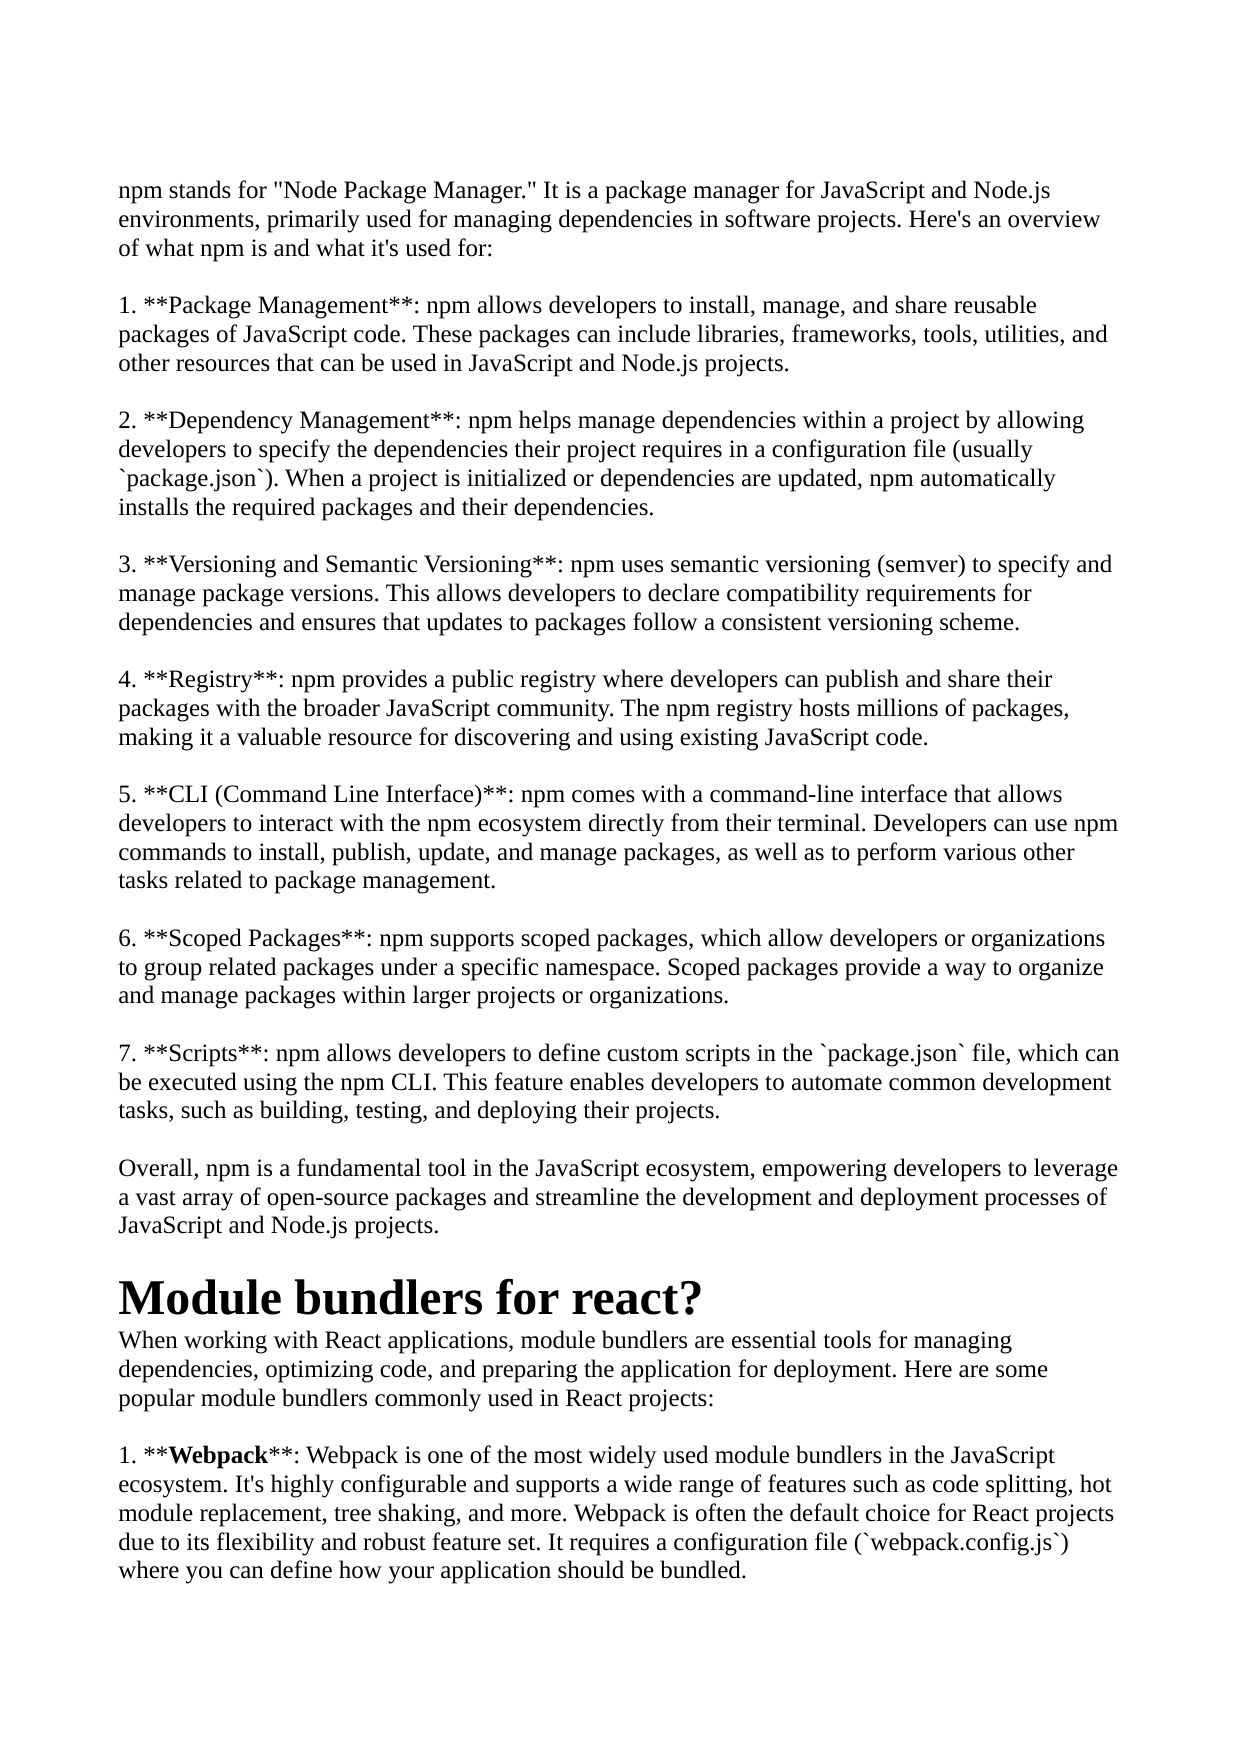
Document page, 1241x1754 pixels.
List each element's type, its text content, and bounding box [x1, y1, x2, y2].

text Overall, npm is a fundamental tool in the JavaScript ecosystem, empowering developers to leverage a vast array of open-source packages and streamline the development and deployment processes of JavaScript and Node.js projects. [118, 1153, 1122, 1239]
text 3. **Versioning and Semantic Versioning**: npm uses semantic versioning (semver) to specify and manage package versions. This allows developers to declare compatibility requirements for dependencies and ensures that updates to packages follow a consistent versioning scheme. [118, 549, 1122, 636]
text Module bundlers for react? [118, 1268, 1122, 1326]
text 4. **Registry**: npm provides a public registry where developers can publish and share their packages with the broader JavaScript community. The npm registry hosts millions of packages, making it a valuable resource for discovering and using existing JavaScript code. [118, 664, 1122, 751]
text 5. **CLI (Command Line Interface)**: npm comes with a command-line interface that allows developers to interact with the npm ecosystem directly from their terminal. Developers can use npm commands to install, publish, update, and manage packages, as well as to perform various other tasks related to package management. [118, 779, 1122, 894]
text 6. **Scoped Packages**: npm supports scoped packages, which allow developers or organizations to group related packages under a specific namespace. Scoped packages provide a way to organize and manage packages within larger projects or organizations. [118, 923, 1122, 1009]
text npm stands for "Node Package Manager." It is a package manager for JavaScript and Node.js environments, primarily used for managing dependencies in software projects. Here's an overview of what npm is and what it's used for: [118, 176, 1122, 262]
text 7. **Scripts**: npm allows developers to define custom scripts in the `package.json` file, which can be executed using the npm CLI. This feature enables developers to automate common development tasks, such as building, testing, and deploying their projects. [118, 1038, 1122, 1124]
text 1. **Package Management**: npm allows developers to install, manage, and share reusable packages of JavaScript code. These packages can include libraries, frameworks, tools, utilities, and other resources that can be used in JavaScript and Node.js projects. [118, 291, 1122, 377]
text When working with React applications, module bundlers are essential tools for managing dependencies, optimizing code, and preparing the application for deployment. Here are some popular module bundlers commonly used in React projects: [118, 1326, 1122, 1412]
text 2. **Dependency Management**: npm helps manage dependencies within a project by allowing developers to specify the dependencies their project requires in a configuration file (usually `package.json`). When a project is initialized or dependencies are updated, npm automatically installs the required packages and their dependencies. [118, 406, 1122, 521]
text 1. **Webpack**: Webpack is one of the most widely used module bundlers in the JavaScript ecosystem. It's highly configurable and supports a wide range of features such as code splitting, hot module replacement, tree shaking, and more. Webpack is often the default choice for React projects due to its flexibility and robust feature set. It requires a configuration file (`webpack.config.js`) where you can define how your application should be bundled. [118, 1441, 1122, 1584]
